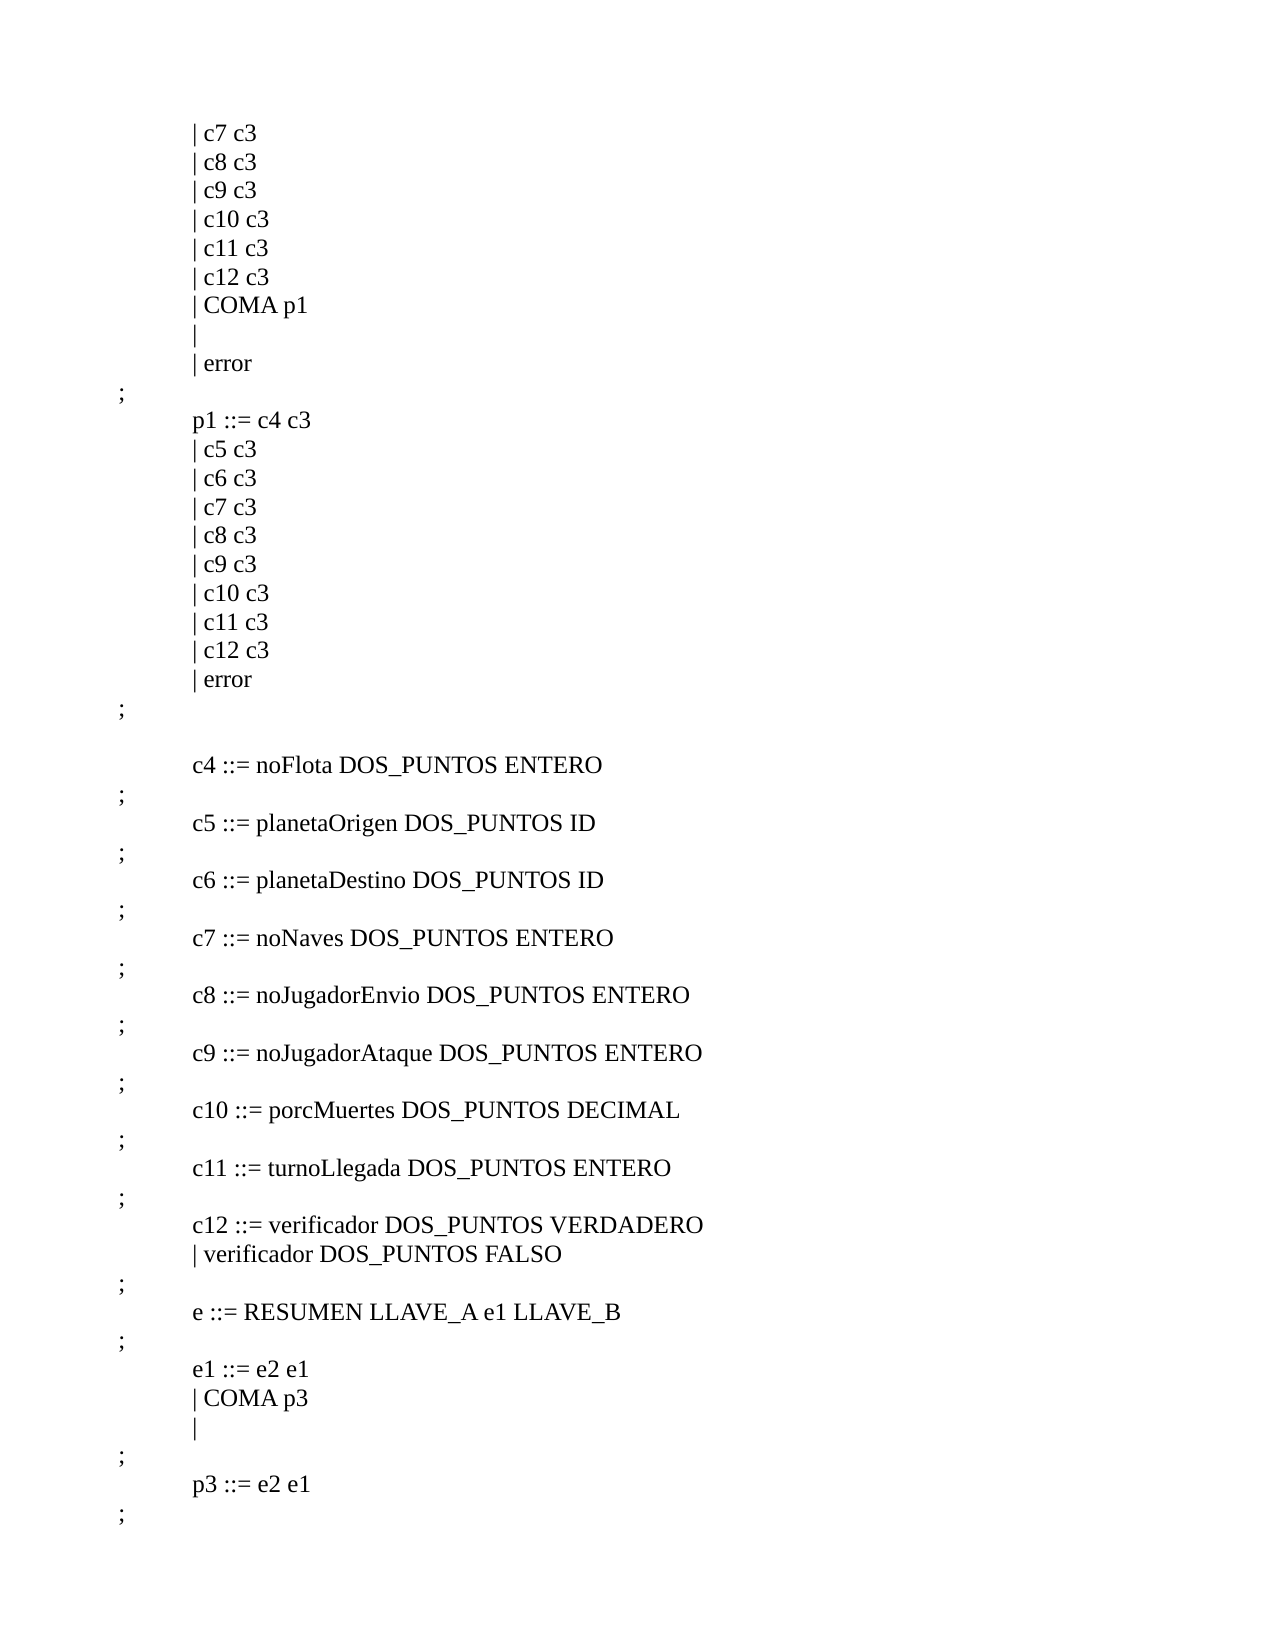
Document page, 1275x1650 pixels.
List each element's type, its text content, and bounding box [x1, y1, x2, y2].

text | COMA p3 [118, 1383, 1157, 1412]
text p3 ::= e2 e1 [118, 1469, 1157, 1498]
text | c6 c3 [118, 463, 1157, 492]
text c8 ::= noJugadorEnvio DOS_PUNTOS ENTERO [118, 981, 1157, 1009]
text | c10 c3 [118, 204, 1157, 233]
text | COMA p1 [118, 291, 1157, 319]
text | c7 c3 [118, 492, 1157, 521]
text ; [118, 1326, 1157, 1354]
text | c9 c3 [118, 176, 1157, 204]
text c11 ::= turnoLlegada DOS_PUNTOS ENTERO [118, 1153, 1157, 1182]
text c9 ::= noJugadorAtaque DOS_PUNTOS ENTERO [118, 1038, 1157, 1067]
text | c7 c3 [118, 118, 1157, 147]
text | error [118, 348, 1157, 377]
text e1 ::= e2 e1 [118, 1354, 1157, 1383]
text | [118, 319, 1157, 348]
text ; [118, 894, 1157, 923]
text c6 ::= planetaDestino DOS_PUNTOS ID [118, 866, 1157, 894]
text ; [118, 837, 1157, 866]
text | c12 c3 [118, 262, 1157, 291]
text | c8 c3 [118, 521, 1157, 549]
text c7 ::= noNaves DOS_PUNTOS ENTERO [118, 923, 1157, 952]
text e ::= RESUMEN LLAVE_A e1 LLAVE_B [118, 1297, 1157, 1326]
text | verificador DOS_PUNTOS FALSO [118, 1239, 1157, 1268]
text c5 ::= planetaOrigen DOS_PUNTOS ID [118, 808, 1157, 837]
text ; [118, 1009, 1157, 1038]
text | c10 c3 [118, 578, 1157, 607]
text | error [118, 664, 1157, 693]
text c4 ::= noFlota DOS_PUNTOS ENTERO [118, 751, 1157, 779]
text ; [118, 1498, 1157, 1527]
text | c12 c3 [118, 636, 1157, 664]
text ; [118, 1182, 1157, 1211]
text | c5 c3 [118, 434, 1157, 463]
text | c9 c3 [118, 549, 1157, 578]
text ; [118, 1268, 1157, 1297]
text | c11 c3 [118, 233, 1157, 262]
text p1 ::= c4 c3 [118, 406, 1157, 434]
text | c11 c3 [118, 607, 1157, 636]
text ; [118, 1441, 1157, 1469]
text ; [118, 1124, 1157, 1153]
text | c8 c3 [118, 147, 1157, 176]
text | [118, 1412, 1157, 1441]
text ; [118, 1067, 1157, 1096]
text ; [118, 952, 1157, 981]
text c12 ::= verificador DOS_PUNTOS VERDADERO [118, 1211, 1157, 1239]
text ; [118, 377, 1157, 406]
text c10 ::= porcMuertes DOS_PUNTOS DECIMAL [118, 1096, 1157, 1124]
text ; [118, 693, 1157, 722]
text ; [118, 779, 1157, 808]
